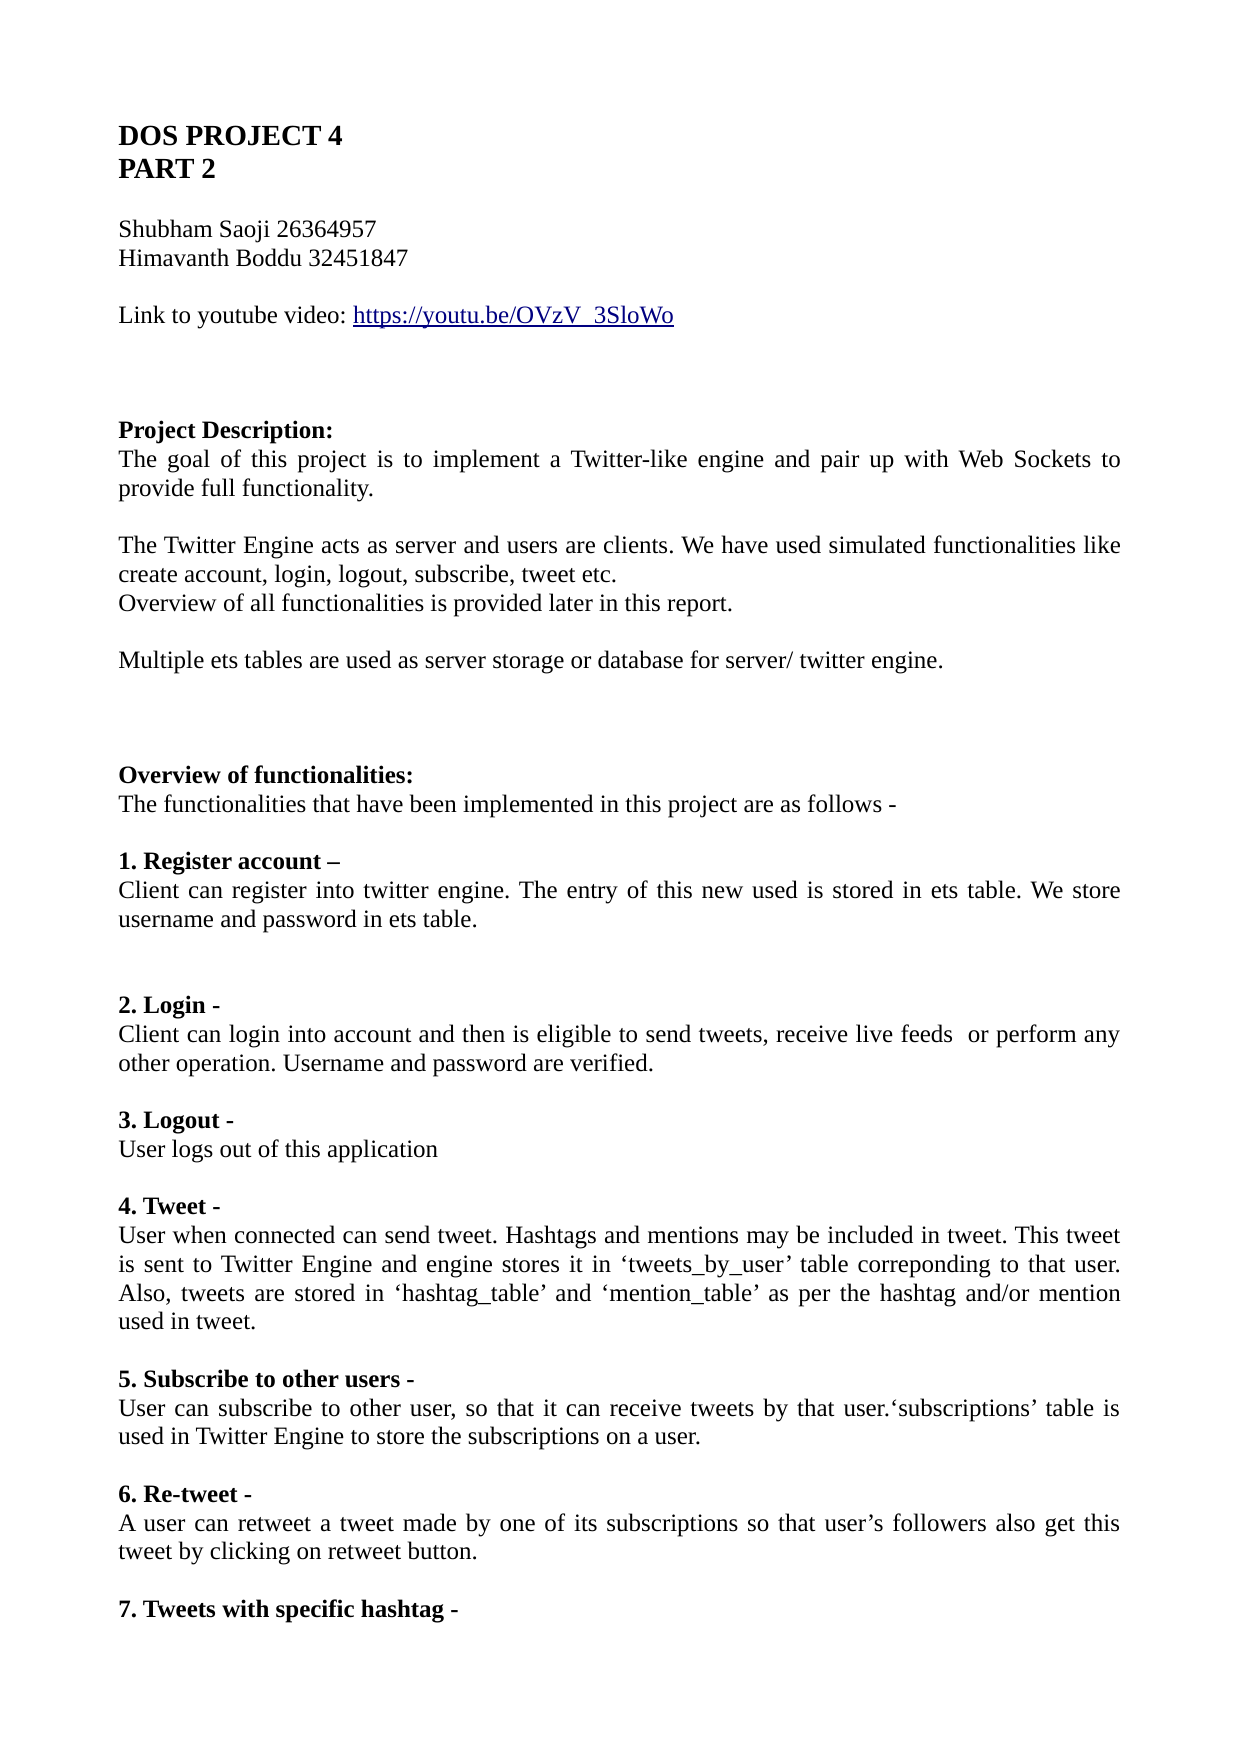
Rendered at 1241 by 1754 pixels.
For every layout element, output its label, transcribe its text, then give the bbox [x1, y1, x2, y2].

text 2. Login - [118, 990, 1122, 1019]
text A user can retweet a tweet made by one of its subscriptions so that user’s followers also get this tweet by clicking on retweet button. [118, 1508, 1122, 1565]
text Multiple ets tables are used as server storage or database for server/ twitter engine. [118, 645, 1122, 674]
text 5. Subscribe to other users - [118, 1364, 1122, 1393]
text 7. Tweets with specific hashtag - [118, 1594, 1122, 1623]
text Overview of all functionalities is provided later in this report. [118, 588, 1122, 616]
text User can subscribe to other user, so that it can receive tweets by that user.‘subscriptions’ table is used in Twitter Engine to store the subscriptions on a user. [118, 1393, 1122, 1450]
text 1. Register account – [118, 846, 1122, 875]
text 4. Tweet - [118, 1191, 1122, 1220]
text DOS PROJECT 4 [118, 118, 1122, 152]
text Project Description: [118, 415, 1122, 444]
text PART 2 [118, 152, 1122, 185]
text Client can register into twitter engine. The entry of this new used is stored in ets table. We store username and password in ets table. [118, 875, 1122, 933]
text The functionalities that have been implemented in this project are as follows - [118, 789, 1122, 818]
text User logs out of this application [118, 1134, 1122, 1163]
text Shubham Saoji 26364957 [118, 214, 1122, 243]
text 6. Re-tweet - [118, 1479, 1122, 1508]
text 3. Logout - [118, 1105, 1122, 1134]
text Client can login into account and then is eligible to send tweets, receive live feeds or perform any other operation. Username and password are verified. [118, 1019, 1122, 1076]
text Link to youtube video: https://youtu.be/OVzV_3SloWo [118, 300, 1122, 329]
text User when connected can send tweet. Hashtags and mentions may be included in tweet. This tweet is sent to Twitter Engine and engine stores it in ‘tweets_by_user’ table correponding to that user. Also, tweets are stored in ‘hashtag_table’ and ‘mention_table’ as per the hashtag and/or mention used in tweet. [118, 1220, 1122, 1335]
text Himavanth Boddu 32451847 [118, 243, 1122, 271]
text The goal of this project is to implement a Twitter-like engine and pair up with Web Sockets to provide full functionality. [118, 444, 1122, 501]
text Overview of functionalities: [118, 760, 1122, 789]
text The Twitter Engine acts as server and users are clients. We have used simulated functionalities like create account, login, logout, subscribe, tweet etc. [118, 530, 1122, 588]
